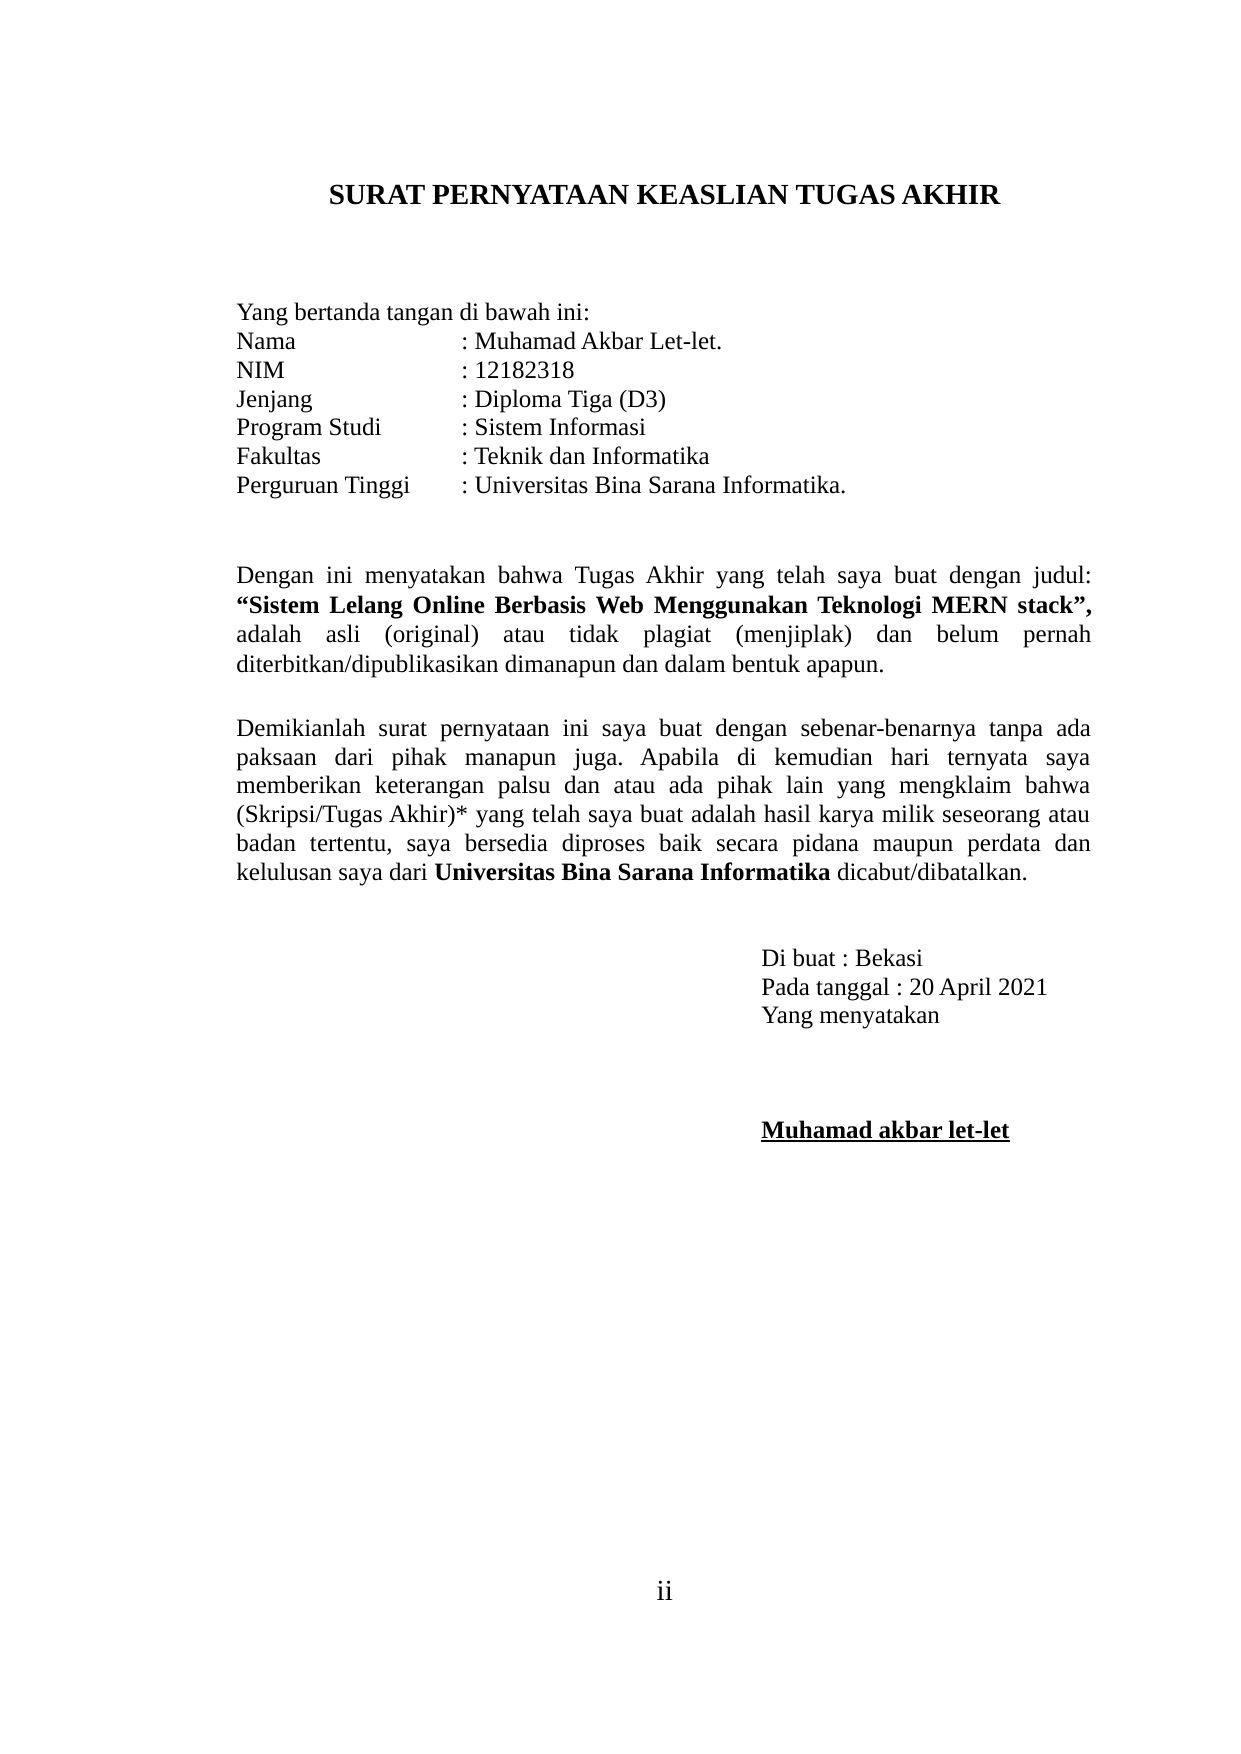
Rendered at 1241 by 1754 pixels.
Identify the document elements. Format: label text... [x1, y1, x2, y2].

text Dengan ini menyatakan bahwa Tugas Akhir yang telah saya buat dengan judul: “Sistem Lelang Online Berbasis Web Menggunakan Teknologi MERN stack”, adalah asli (original) atau tidak plagiat (menjiplak) dan belum pernah diterbitkan/dipublikasikan dimanapun dan dalam bentuk apapun. [236, 560, 1093, 678]
text Yang menyatakan [236, 1000, 1091, 1029]
subtitle SURAT PERNYATAAN KEASLIAN TUGAS AKHIR [236, 177, 1093, 211]
text Di buat : Bekasi [236, 943, 1091, 972]
text NIM : 12182318 [236, 355, 1093, 384]
text Pada tanggal : 20 April 2021 [236, 972, 1091, 1000]
text Fakultas : Teknik dan Informatika [236, 441, 1093, 470]
text Yang bertanda tangan di bawah ini: Nama : Muhamad Akbar Let-let. [236, 297, 1093, 355]
text Muhamad akbar let-let [236, 1115, 1091, 1144]
text Demikianlah surat pernyataan ini saya buat dengan sebenar-benarnya tanpa ada paksaan dari pihak manapun juga. Apabila di kemudian hari ternyata saya memberikan keterangan palsu dan atau ada pihak lain yang mengklaim bahwa (Skripsi/Tugas Akhir)* yang telah saya buat adalah hasil karya milik seseorang atau badan tertentu, saya bersedia diproses baik secara pidana maupun perdata dan kelulusan saya dari Universitas Bina Sarana Informatika dicabut/dibatalkan. [236, 713, 1091, 885]
text Program Studi : Sistem Informasi [236, 412, 1093, 441]
text Perguruan Tinggi : Universitas Bina Sarana Informatika. [236, 470, 1093, 499]
text Jenjang : Diploma Tiga (D3) [236, 384, 1093, 412]
